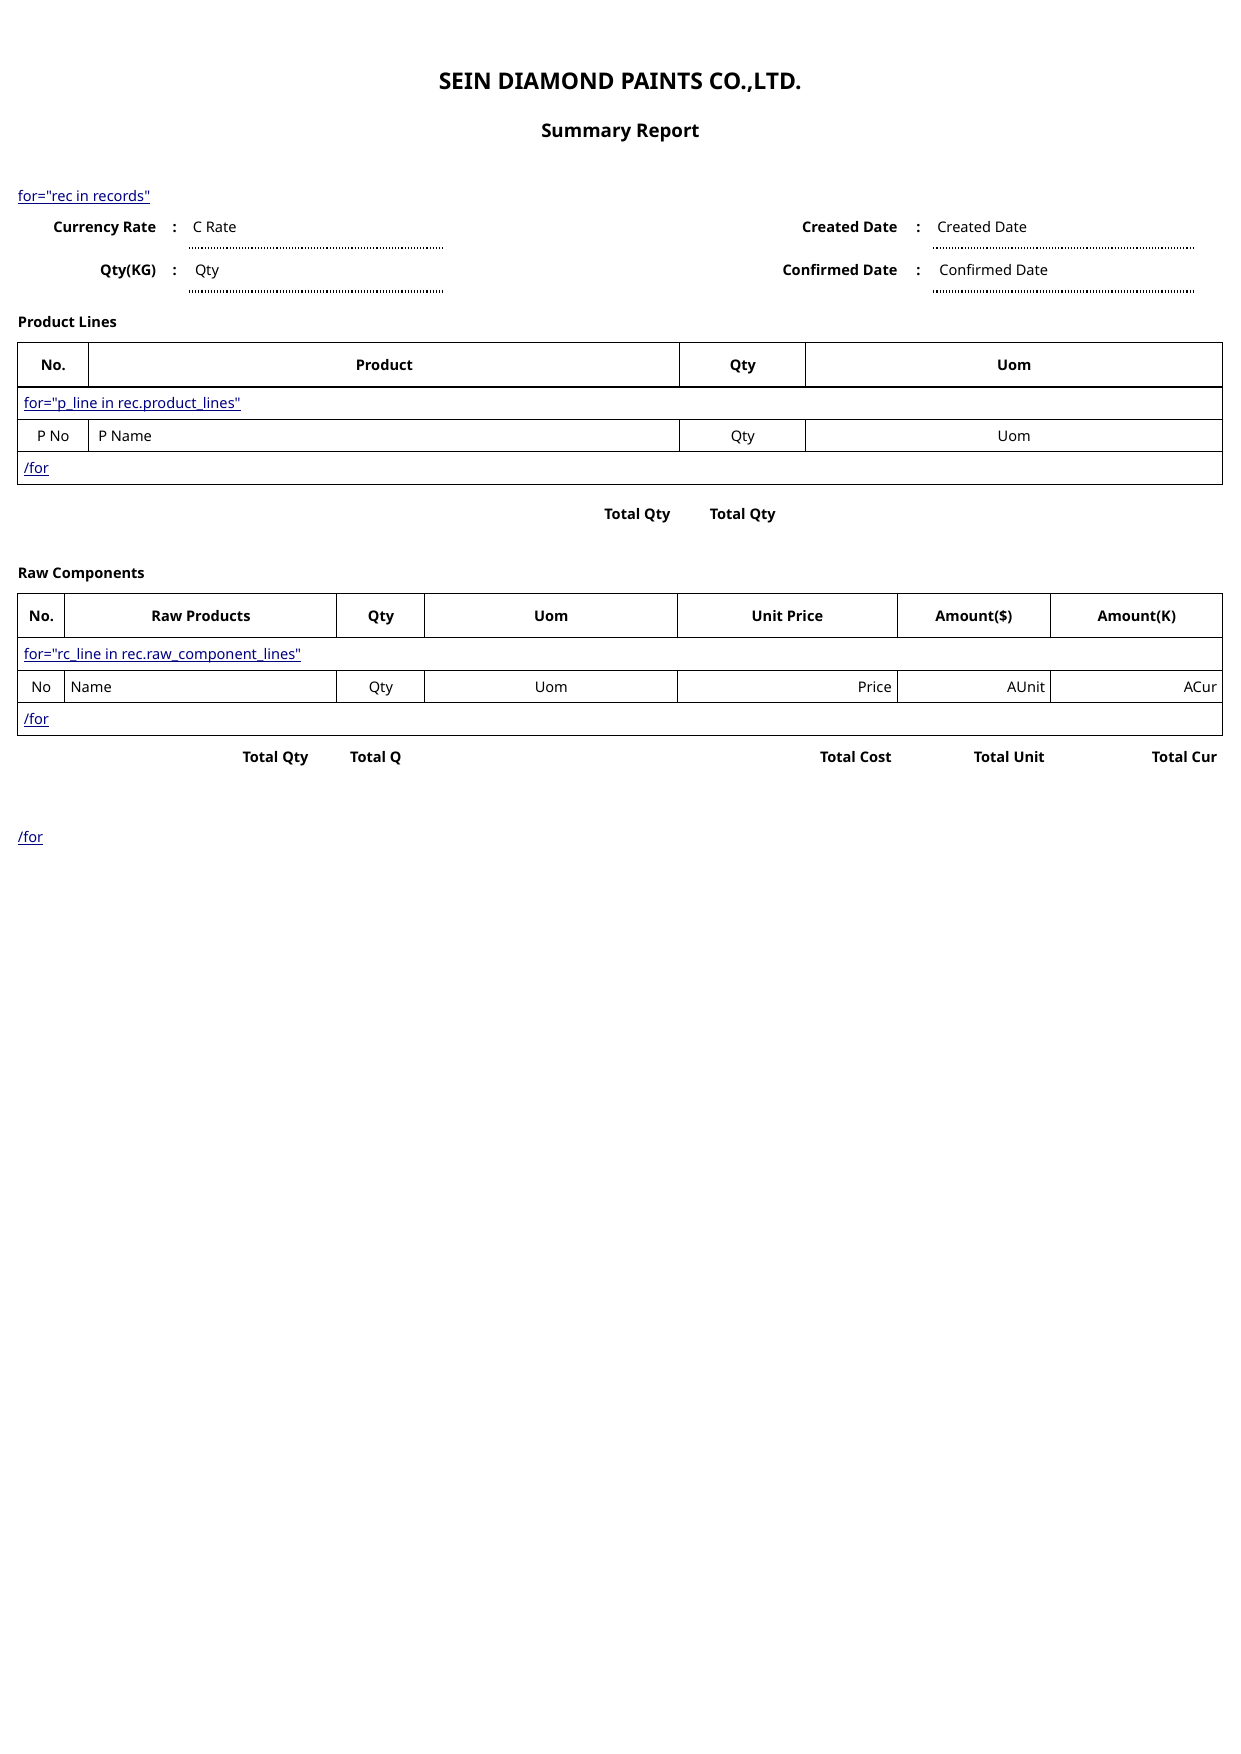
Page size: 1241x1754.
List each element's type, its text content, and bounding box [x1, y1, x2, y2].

table_header Uom [425, 594, 677, 637]
table_cell : [903, 247, 933, 290]
table_cell Total Qty [18, 485, 679, 543]
table_cell Qty(KG) [18, 247, 160, 290]
table_header : [903, 206, 933, 247]
table_cell for="rc_line in rec.raw_component_lines" [18, 638, 1222, 670]
table_cell ACur [1051, 671, 1222, 702]
table_cell /for [18, 452, 1222, 483]
text Product Lines [18, 312, 1222, 332]
table_cell for="p_line in rec.product_lines" [18, 388, 1222, 419]
table_cell Qty [337, 671, 424, 702]
table_header Qty [680, 343, 805, 386]
table_header Product [89, 343, 679, 386]
table_cell Qty [189, 247, 443, 290]
table_cell P No [18, 420, 88, 451]
table_cell Uom [806, 420, 1222, 451]
text Raw Components [18, 563, 1222, 583]
table_cell Total Unit [897, 736, 1050, 787]
table_header : [160, 206, 189, 247]
table_header Amount(K) [1051, 594, 1222, 637]
table_cell AUnit [898, 671, 1050, 702]
table_cell Price [678, 671, 897, 702]
table_header No. [18, 594, 64, 637]
table_cell [806, 485, 1222, 543]
table_header Currency Rate [18, 206, 160, 247]
table_cell /for [18, 703, 1222, 734]
table_cell P Name [89, 420, 679, 451]
text for="rec in records" [18, 186, 1222, 206]
table_cell Confirmed Date [720, 247, 903, 290]
text /for [18, 827, 1222, 847]
table_header Qty [337, 594, 424, 637]
table_cell Qty [680, 420, 805, 451]
table_header Created Date [933, 206, 1193, 247]
table_cell [443, 247, 720, 290]
table_cell Total Cur [1050, 736, 1222, 787]
table_cell Confirmed Date [933, 247, 1193, 290]
table_header Uom [806, 343, 1222, 386]
table_cell Name [65, 671, 336, 702]
table_cell Total Qty [680, 485, 806, 543]
table_cell : [160, 247, 189, 290]
table_header Unit Price [678, 594, 897, 637]
table_header Amount($) [898, 594, 1050, 637]
table_header No. [18, 343, 88, 386]
table_cell Total Q [337, 736, 677, 787]
table_header Created Date [720, 206, 903, 247]
table_cell Total Cost [678, 736, 897, 787]
table_cell Total Qty [18, 736, 337, 787]
table_header [443, 206, 720, 247]
table_header C Rate [189, 206, 443, 247]
table_cell No [18, 671, 64, 702]
table_header Raw Products [65, 594, 336, 637]
table_cell Uom [425, 671, 677, 702]
